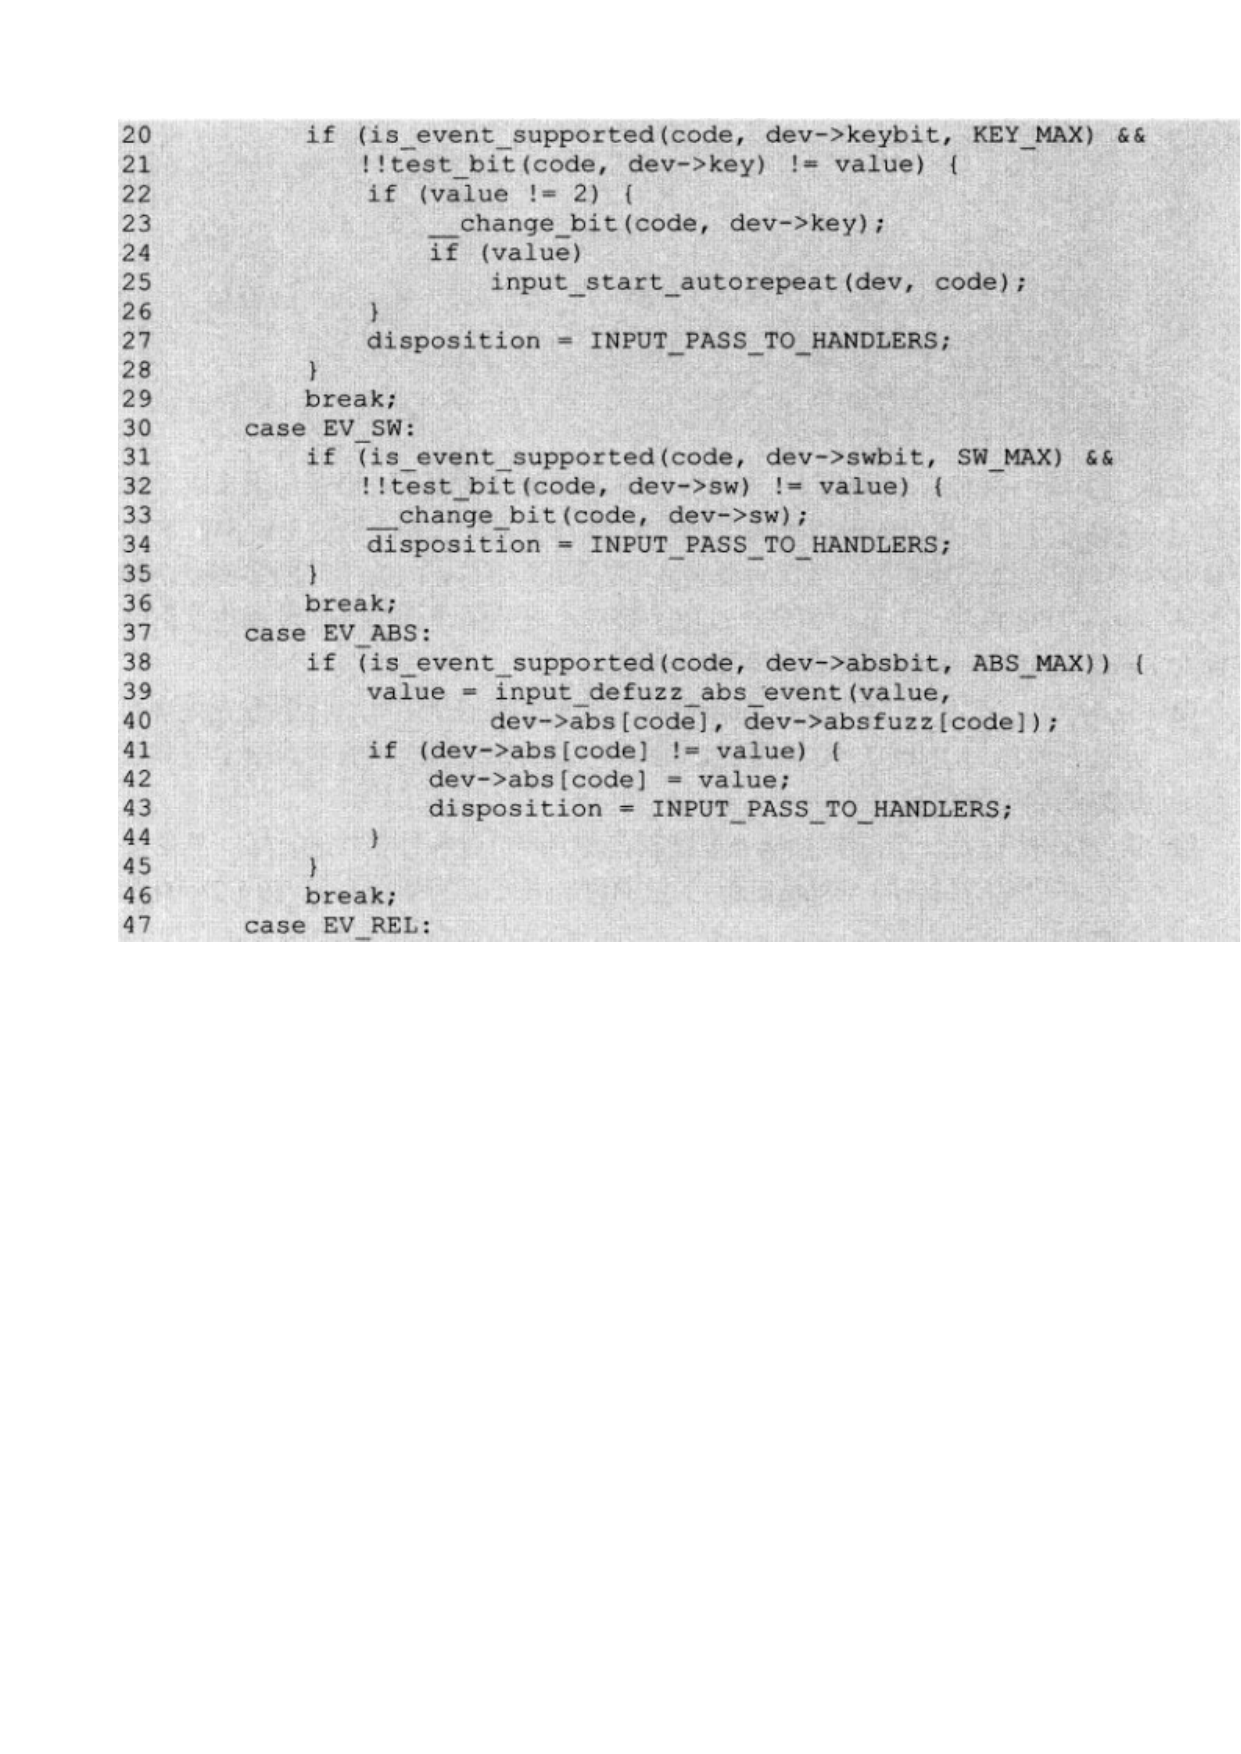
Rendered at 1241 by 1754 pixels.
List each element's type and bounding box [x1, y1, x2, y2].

picture [118, 118, 1241, 942]
